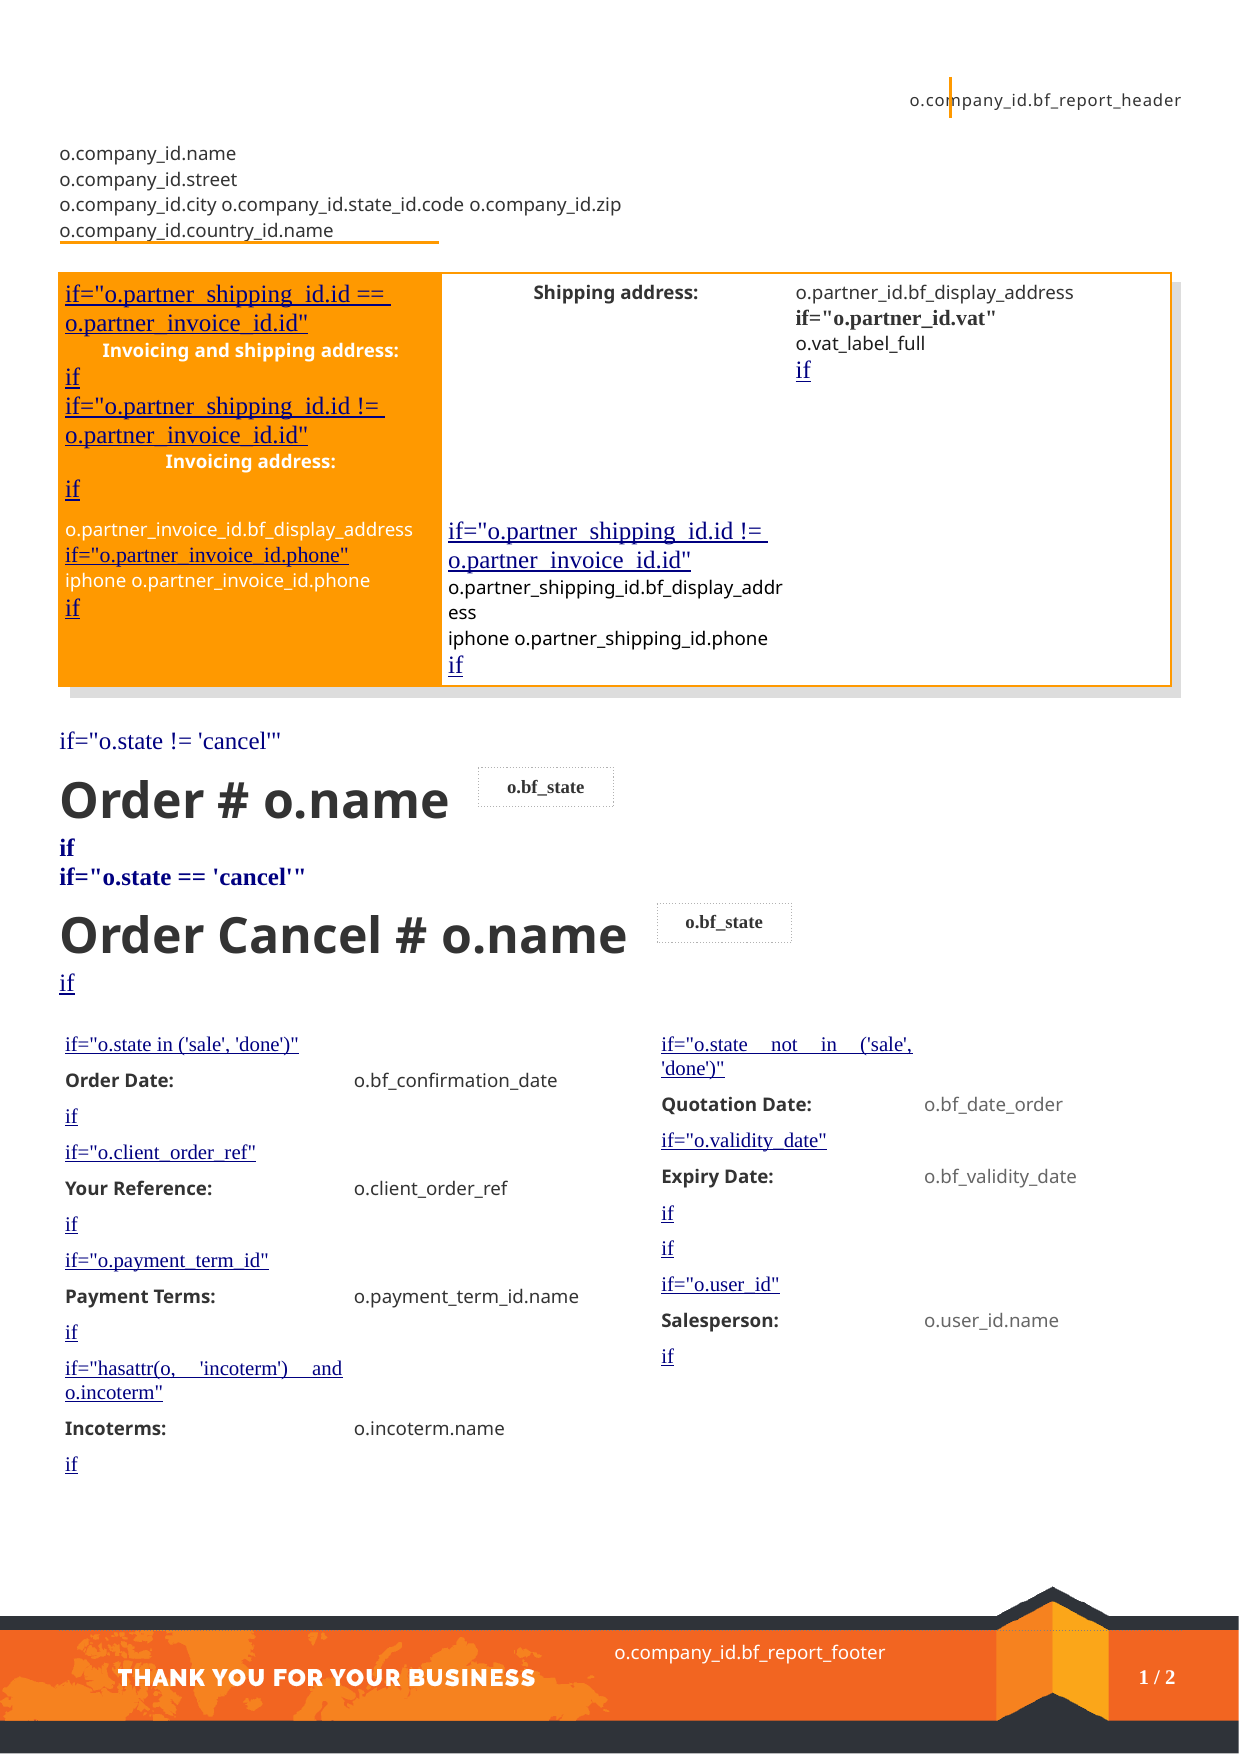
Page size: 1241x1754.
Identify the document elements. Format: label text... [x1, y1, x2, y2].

table_cell if [59, 1207, 348, 1242]
table_cell o.payment_term_id.name [348, 1278, 637, 1314]
table_cell o.bf_date_order [918, 1086, 1181, 1123]
table_header if="o.state in ('sale', 'done')" [59, 1026, 348, 1062]
table_header if="o.state not in ('sale', 'done')" [655, 1026, 918, 1086]
table_cell [348, 1242, 637, 1278]
table_cell [918, 1195, 1181, 1231]
text o.bf_state [666, 911, 782, 933]
table_cell o.incoterm.name [348, 1410, 637, 1447]
table_cell o.bf_validity_date [918, 1158, 1181, 1195]
table_cell [348, 1207, 637, 1242]
table_cell [918, 1339, 1181, 1374]
text o.company_id.street [59, 166, 1181, 192]
table_header [655, 1374, 1181, 1482]
table_cell if="o.validity_date" [655, 1123, 918, 1158]
table_header [637, 1026, 655, 1482]
table_cell if [59, 1315, 348, 1350]
table_cell if [59, 1447, 348, 1482]
text Order # o.name [59, 755, 1181, 833]
table_cell [348, 1350, 637, 1410]
table_cell Expiry Date: [655, 1158, 918, 1195]
table_header [918, 1026, 1181, 1086]
table_header Shipping address: [442, 274, 790, 509]
table_cell [918, 1123, 1181, 1158]
text if="o.state == 'cancel'" [59, 862, 1181, 891]
table_cell [918, 1231, 1181, 1266]
table_cell Order Date: [59, 1062, 348, 1098]
picture [0, 1583, 1239, 1754]
table_cell Your Reference: [59, 1170, 348, 1207]
table_header [348, 1026, 637, 1062]
table_cell [348, 1447, 637, 1482]
table_cell Salesperson: [655, 1302, 918, 1339]
table_cell [918, 1266, 1181, 1302]
table_cell if [655, 1231, 918, 1266]
table_cell Incoterms: [59, 1410, 348, 1447]
text o.company_id.name [59, 141, 1181, 166]
table_cell Quotation Date: [655, 1086, 918, 1123]
table_cell if [655, 1339, 918, 1374]
text o.bf_state [487, 776, 604, 798]
table_cell if="o.client_order_ref" [59, 1134, 348, 1169]
table_cell if [59, 1099, 348, 1134]
text o.company_id.country_id.name [59, 217, 1181, 243]
table_header o.partner_id.bf_display_address if="o.partner_id.vat" o.vat_label_full if [790, 274, 1170, 685]
table_cell [348, 1099, 637, 1134]
text if="o.state != 'cancel'" [59, 726, 1181, 755]
table_cell if [655, 1195, 918, 1231]
table_cell if="o.user_id" [655, 1266, 918, 1302]
table_cell [348, 1134, 637, 1169]
text if [59, 968, 1181, 997]
table_cell o.user_id.name [918, 1302, 1181, 1339]
table_cell if="o.partner_shipping_id.id != o.partner_invoice_id.id" o.partner_shipping_id.bf_display_address iphone o.partner_shipping_id.phone if [442, 509, 790, 685]
text o.company_id.city o.company_id.state_id.code o.company_id.zip [59, 192, 1181, 217]
table_header if="o.partner_shipping_id.id == o.partner_invoice_id.id" Invoicing and shipping address: if if="o.partner_shipping_id.id != o.partner_invoice_id.id" Invoicing address: if [60, 274, 442, 509]
table_cell o.partner_invoice_id.bf_display_address if="o.partner_invoice_id.phone" iphone o.partner_invoice_id.phone if [60, 509, 442, 685]
text if [59, 833, 1181, 862]
table_cell if="hasattr(o, 'incoterm') and o.incoterm" [59, 1350, 348, 1410]
table_cell [348, 1315, 637, 1350]
table_cell if="o.payment_term_id" [59, 1242, 348, 1278]
table_cell o.bf_confirmation_date [348, 1062, 637, 1098]
table_cell Payment Terms: [59, 1278, 348, 1314]
text Order Cancel # o.name [59, 891, 1181, 968]
table_cell o.client_order_ref [348, 1170, 637, 1207]
